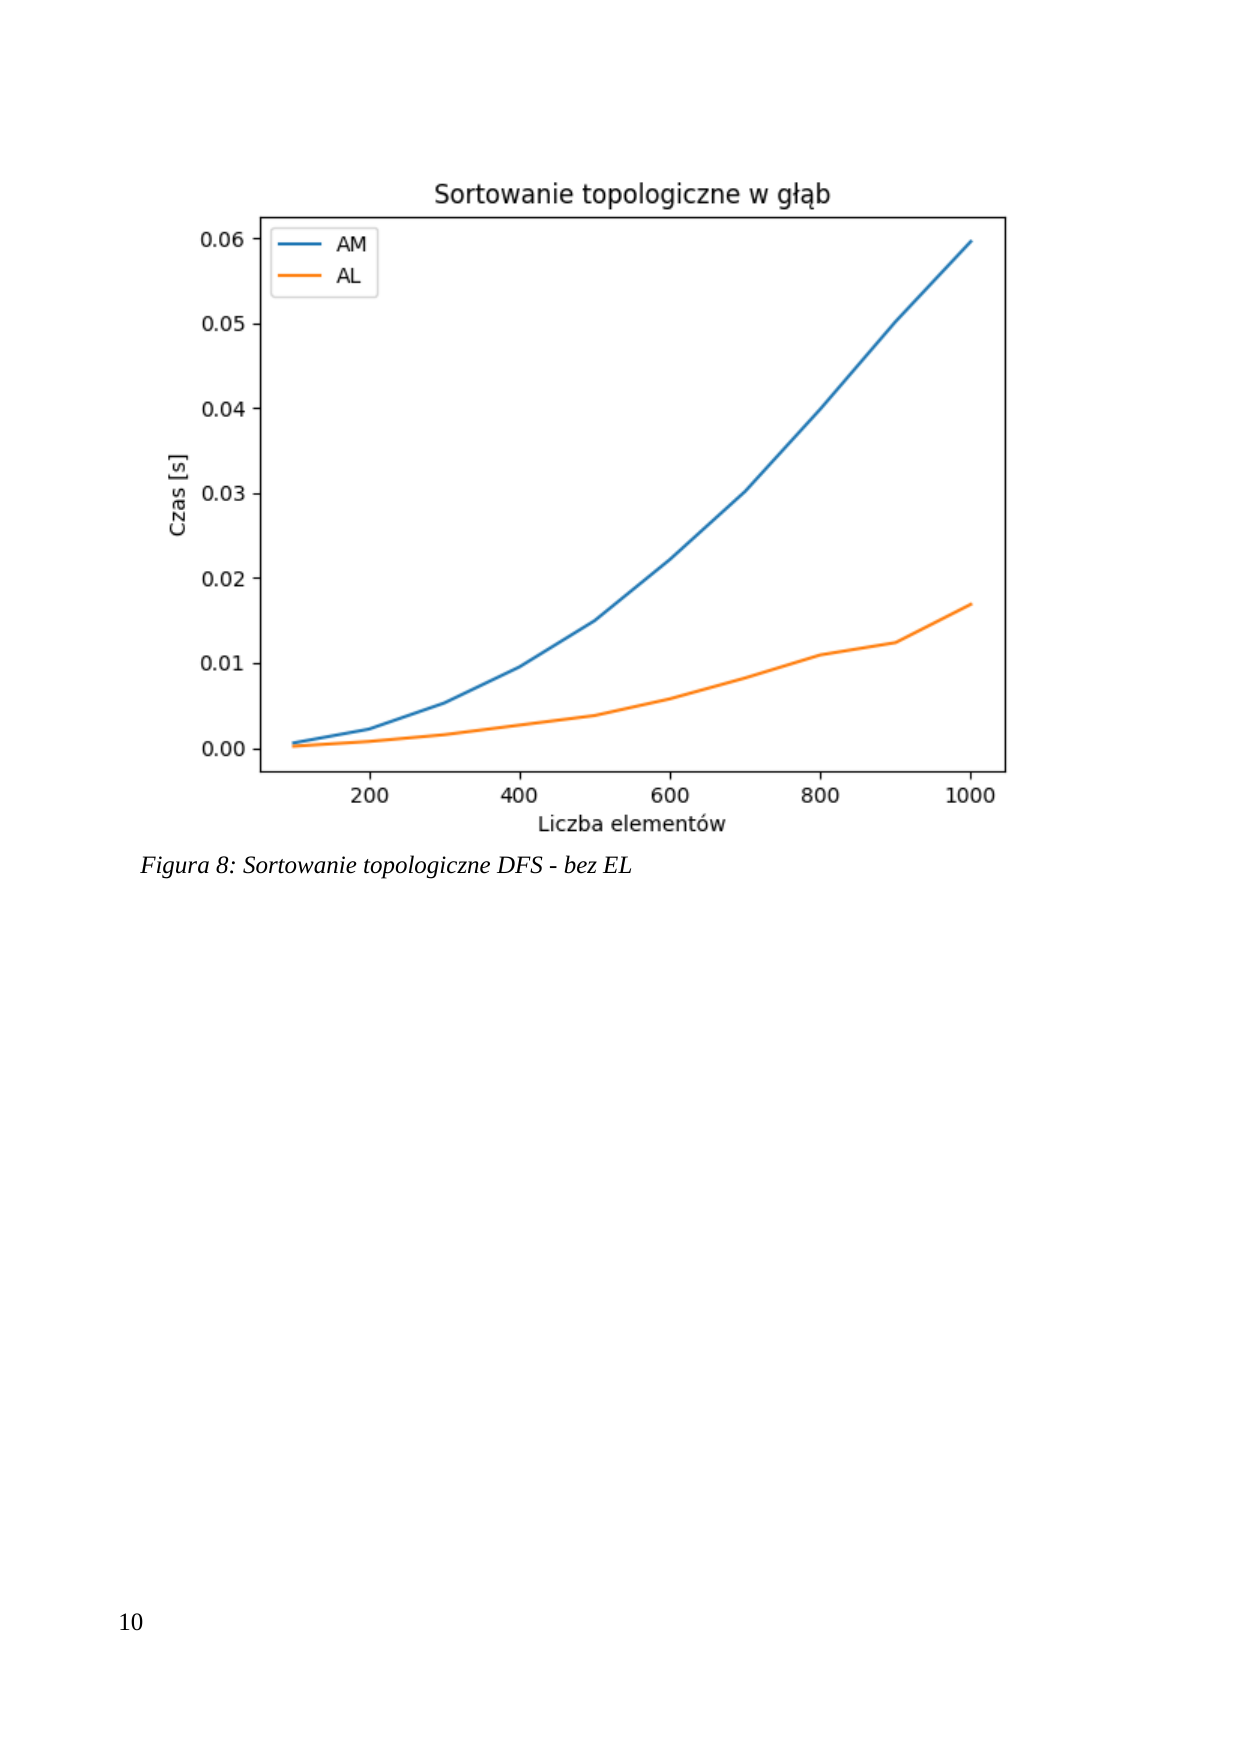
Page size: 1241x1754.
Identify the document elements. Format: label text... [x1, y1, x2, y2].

picture [140, 130, 1100, 851]
text Figura 8: Sortowanie topologiczne DFS - bez EL [140, 851, 1100, 879]
